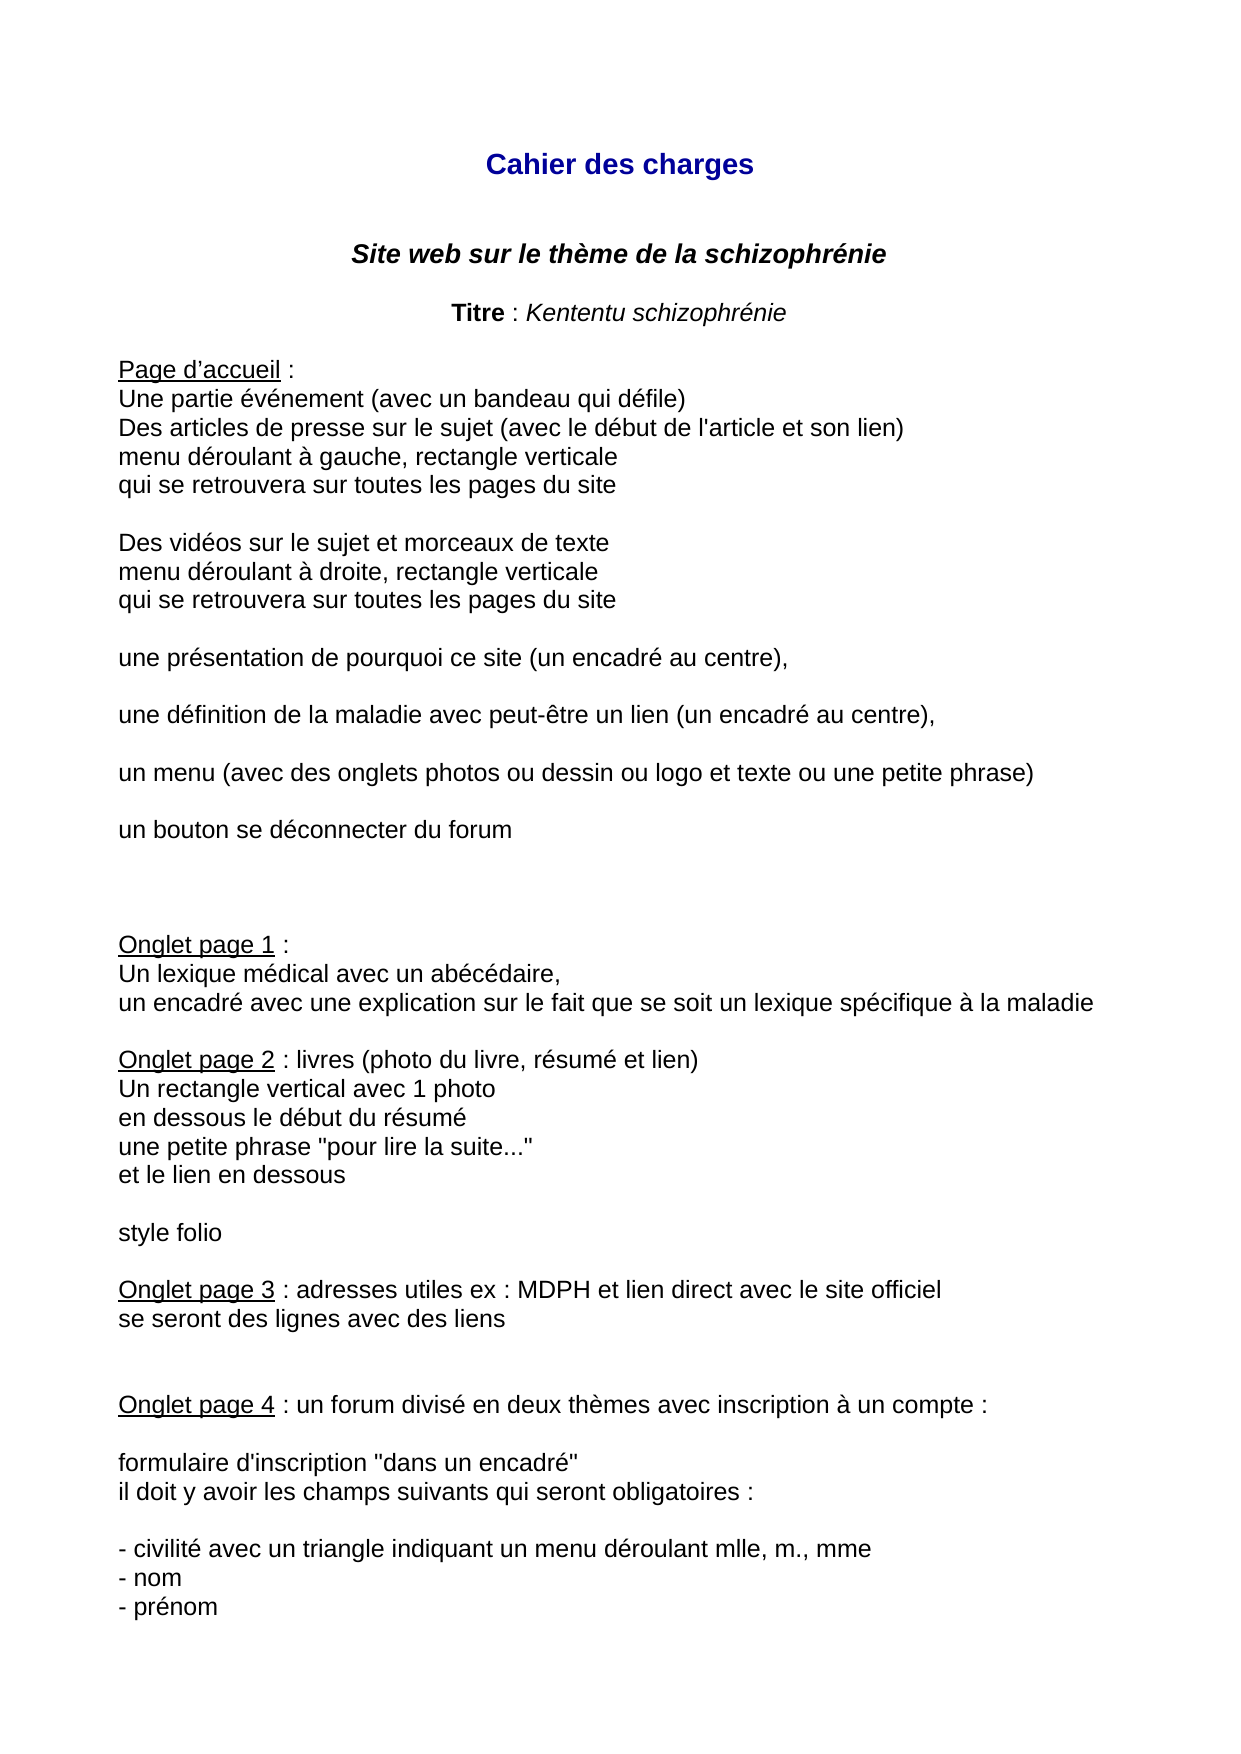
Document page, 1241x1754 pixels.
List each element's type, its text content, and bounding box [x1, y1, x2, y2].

text Titre : Kententu schizophrénie [118, 298, 1122, 327]
text il doit y avoir les champs suivants qui seront obligatoires : [118, 1477, 1122, 1505]
text Une partie événement (avec un bandeau qui défile) [118, 384, 1122, 413]
text Cahier des charges [118, 147, 1122, 180]
text un encadré avec une explication sur le fait que se soit un lexique spécifique à la maladie [118, 988, 1122, 1017]
text style folio [118, 1218, 1122, 1247]
text se seront des lignes avec des liens [118, 1304, 1122, 1333]
text Onglet page 3 : adresses utiles ex : MDPH et lien direct avec le site officiel [118, 1275, 1122, 1304]
text menu déroulant à droite, rectangle verticale [118, 557, 1122, 585]
text - nom [118, 1563, 1122, 1592]
text un bouton se déconnecter du forum [118, 815, 1122, 844]
text Site web sur le thème de la schizophrénie [118, 238, 1122, 269]
text un menu (avec des onglets photos ou dessin ou logo et texte ou une petite phrase) [118, 758, 1122, 787]
text en dessous le début du résumé [118, 1103, 1122, 1132]
text Onglet page 1 : [118, 930, 1122, 959]
text - civilité avec un triangle indiquant un menu déroulant mlle, m., mme [118, 1534, 1122, 1563]
text formulaire d'inscription "dans un encadré" [118, 1448, 1122, 1477]
text Onglet page 4 : un forum divisé en deux thèmes avec inscription à un compte : [118, 1390, 1122, 1419]
text Onglet page 2 : livres (photo du livre, résumé et lien) [118, 1045, 1122, 1074]
text Des vidéos sur le sujet et morceaux de texte [118, 528, 1122, 557]
text et le lien en dessous [118, 1160, 1122, 1189]
text menu déroulant à gauche, rectangle verticale [118, 442, 1122, 470]
text Un lexique médical avec un abécédaire, [118, 959, 1122, 988]
text qui se retrouvera sur toutes les pages du site [118, 470, 1122, 499]
text Page d’accueil : [118, 355, 1122, 384]
text - prénom [118, 1592, 1122, 1620]
text une présentation de pourquoi ce site (un encadré au centre), [118, 643, 1122, 672]
text une définition de la maladie avec peut-être un lien (un encadré au centre), [118, 700, 1122, 729]
text Des articles de presse sur le sujet (avec le début de l'article et son lien) [118, 413, 1122, 442]
text une petite phrase "pour lire la suite..." [118, 1132, 1122, 1160]
text qui se retrouvera sur toutes les pages du site [118, 585, 1122, 614]
text Un rectangle vertical avec 1 photo [118, 1074, 1122, 1103]
